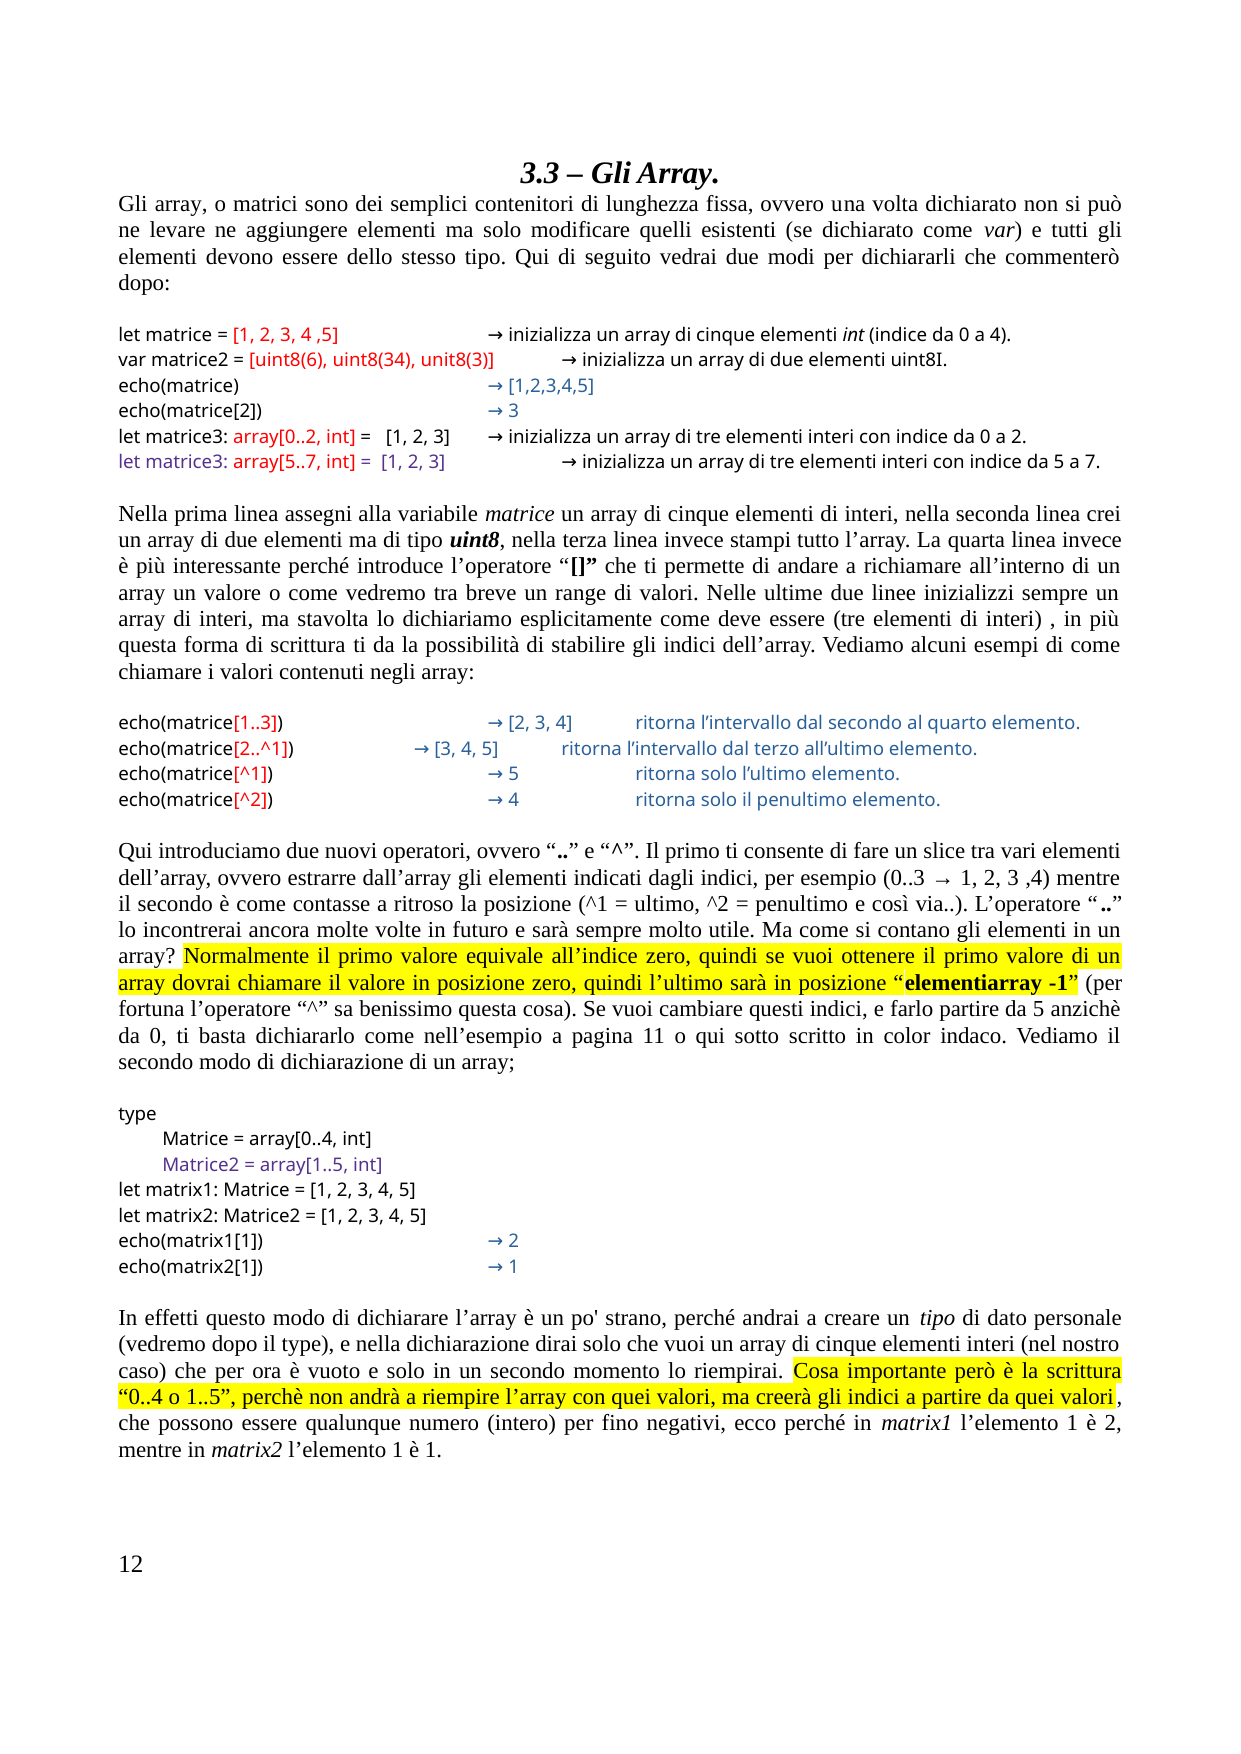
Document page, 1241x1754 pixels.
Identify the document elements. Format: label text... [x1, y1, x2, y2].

text 3.3 – Gli Array. [118, 154, 1122, 190]
text echo(matrice[^2]) → 4 ritorna solo il penultimo elemento. [118, 786, 1122, 812]
text type [118, 1100, 1122, 1125]
text Nella prima linea assegni alla variabile matrice un array di cinque elementi di interi, nella seconda linea crei un array di due elementi ma di tipo uint8, nella terza linea invece stampi tutto l’array. La quarta linea invece è più interessante perché introduce l’operatore “[]” che ti permette di andare a richiamare all’interno di un array un valore o come vedremo tra breve un range di valori. Nelle ultime due linee inizializzi sempre un array di interi, ma stavolta lo dichiariamo esplicitamente come deve essere (tre elementi di interi) , in più questa forma di scrittura ti da la possibilità di stabilire gli indici dell’array. Vediamo alcuni esempi di come chiamare i valori contenuti negli array: [118, 499, 1122, 684]
text echo(matrice[2]) → 3 [118, 397, 1122, 423]
text Qui introduciamo due nuovi operatori, ovvero “..” e “^”. Il primo ti consente di fare un slice tra vari elementi dell’array, ovvero estrarre dall’array gli elementi indicati dagli indici, per esempio (0..3 → 1, 2, 3 ,4) mentre il secondo è come contasse a ritroso la posizione (^1 = ultimo, ^2 = penultimo e così via..). L’operatore “..” lo incontrerai ancora molte volte in futuro e sarà sempre molto utile. Ma come si contano gli elementi in un array? Normalmente il primo valore equivale all’indice zero, quindi se vuoi ottenere il primo valore di un array dovrai chiamare il valore in posizione zero, quindi l’ultimo sarà in posizione “elementiarray -1” (per fortuna l’operatore “^” sa benissimo questa cosa). Se vuoi cambiare questi indici, e farlo partire da 5 anzichè da 0, ti basta dichiararlo come nell’esempio a pagina 11 o qui sotto scritto in color indaco. Vediamo il secondo modo di dichiarazione di un array; [118, 837, 1122, 1074]
text Matrice = array[0..4, int] [118, 1125, 1122, 1151]
text let matrice = [1, 2, 3, 4 ,5] → inizializza un array di cinque elementi int (indice da 0 a 4). [118, 321, 1122, 346]
text let matrice3: array[0..2, int] = [1, 2, 3] → inizializza un array di tre elementi interi con indice da 0 a 2. [118, 423, 1122, 448]
text echo(matrix1[1]) → 2 [118, 1227, 1122, 1253]
text echo(matrice[2..^1]) → [3, 4, 5] ritorna l’intervallo dal terzo all’ultimo elemento. [118, 735, 1122, 761]
text var matrice2 = [uint8(6), uint8(34), unit8(3)] → inizializza un array di due elementi uint8I. [118, 346, 1122, 372]
text Matrice2 = array[1..5, int] [118, 1151, 1122, 1176]
text echo(matrice[1..3]) → [2, 3, 4] ritorna l’intervallo dal secondo al quarto elemento. [118, 709, 1122, 735]
text echo(matrix2[1]) → 1 [118, 1253, 1122, 1278]
text let matrice3: array[5..7, int] = [1, 2, 3] → inizializza un array di tre elementi interi con indice da 5 a 7. [118, 448, 1122, 474]
text echo(matrice[^1]) → 5 ritorna solo l’ultimo elemento. [118, 761, 1122, 786]
text In effetti questo modo di dichiarare l’array è un po' strano, perché andrai a creare un tipo di dato personale (vedremo dopo il type), e nella dichiarazione dirai solo che vuoi un array di cinque elementi interi (nel nostro caso) che per ora è vuoto e solo in un secondo momento lo riempirai. Cosa importante però è la scrittura “0..4 o 1..5”, perchè non andrà a riempire l’array con quei valori, ma creerà gli indici a partire da quei valori, che possono essere qualunque numero (intero) per fino negativi, ecco perché in matrix1 l’elemento 1 è 2, mentre in matrix2 l’elemento 1 è 1. [118, 1304, 1122, 1462]
text let matrix2: Matrice2 = [1, 2, 3, 4, 5] [118, 1202, 1122, 1227]
text let matrix1: Matrice = [1, 2, 3, 4, 5] [118, 1176, 1122, 1202]
text echo(matrice) → [1,2,3,4,5] [118, 372, 1122, 397]
text Gli array, o matrici sono dei semplici contenitori di lunghezza fissa, ovvero una volta dichiarato non si può ne levare ne aggiungere elementi ma solo modificare quelli esistenti (se dichiarato come var) e tutti gli elementi devono essere dello stesso tipo. Qui di seguito vedrai due modi per dichiararli che commenterò dopo: [118, 190, 1122, 295]
